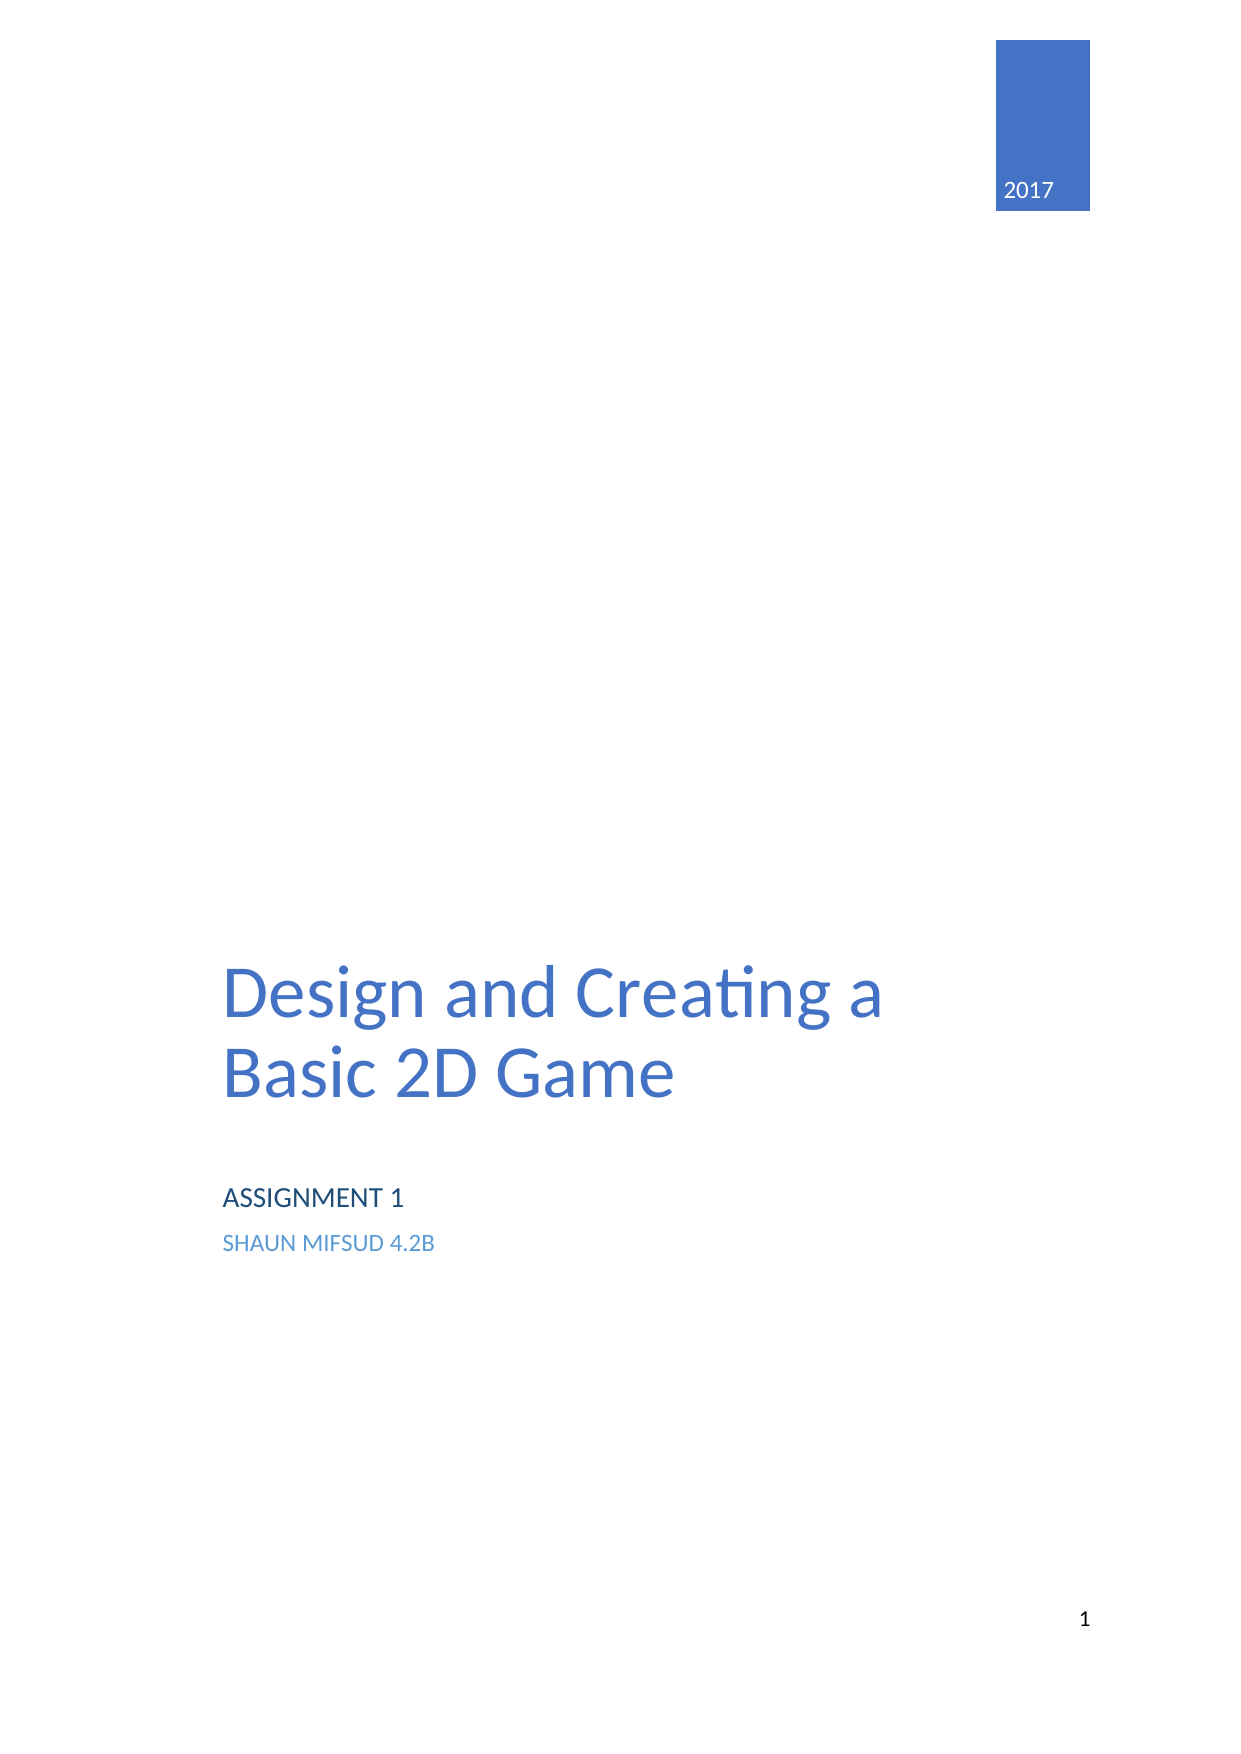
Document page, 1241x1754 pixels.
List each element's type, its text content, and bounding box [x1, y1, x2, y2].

text Design and Creating a Basic 2D Game [222, 951, 963, 1116]
text Shaun Mifsud 4.2B [222, 1227, 963, 1254]
text Assignment 1 [222, 1179, 963, 1214]
